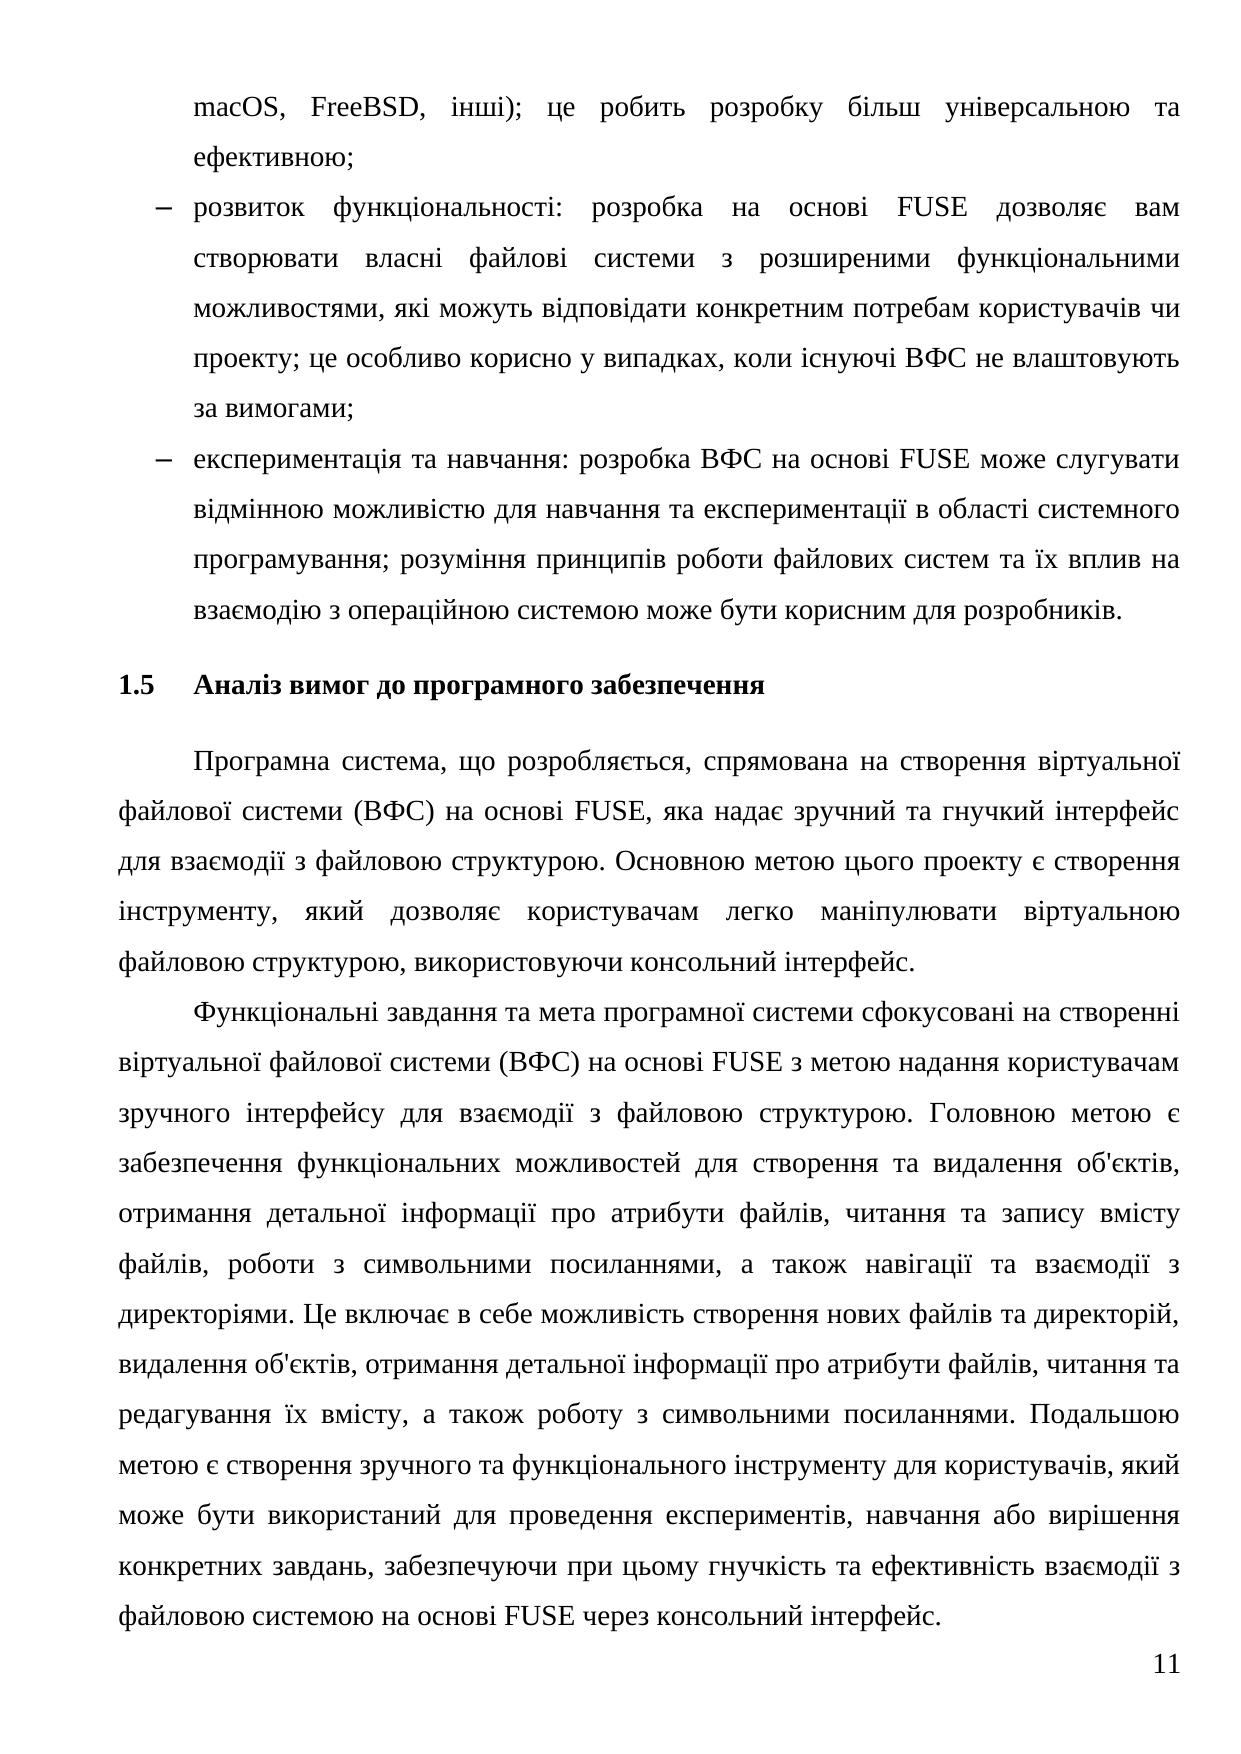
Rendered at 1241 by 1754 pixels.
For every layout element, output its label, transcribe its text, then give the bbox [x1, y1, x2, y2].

text Програмна система, що розробляється, спрямована на створення віртуальної файлової системи (ВФС) на основі FUSE, яка надає зручний та гнучкий інтерфейс для взаємодії з файловою структурою. Основною метою цього проекту є створення інструменту, який дозволяє користувачам легко маніпулювати віртуальною файловою структурою, використовуючи консольний інтерфейс. [118, 743, 1181, 977]
list macOS, FreeBSD, інші); це робить розробку більш універсальною та ефективною; [156, 89, 1181, 172]
subtitle Аналіз вимог до програмного забезпечення [118, 667, 1181, 701]
text Функціональні завдання та мета програмної системи сфокусовані на створенні віртуальної файлової системи (ВФС) на основі FUSE з метою надання користувачам зручного інтерфейсу для взаємодії з файловою структурою. Головною метою є забезпечення функціональних можливостей для створення та видалення об'єктів, отримання детальної інформації про атрибути файлів, читання та запису вмісту файлів, роботи з символьними посиланнями, а також навігації та взаємодії з директоріями. Це включає в себе можливість створення нових файлів та директорій, видалення об'єктів, отримання детальної інформації про атрибути файлів, читання та редагування їх вмісту, а також роботу з символьними посиланнями. Подальшою метою є створення зручного та функціонального інструменту для користувачів, який може бути використаний для проведення експериментів, навчання або вирішення конкретних завдань, забезпечуючи при цьому гнучкість та ефективність взаємодії з файловою системою на основі FUSE через консольний інтерфейс. [118, 994, 1181, 1631]
list розвиток функціональності: розробка на основі FUSE дозволяє вам створювати власні файлові системи з розширеними функціональними можливостями, які можуть відповідати конкретним потребам користувачів чи проекту; це особливо корисно у випадках, коли існуючі ВФС не влаштовують за вимогами; [156, 189, 1181, 424]
list експериментація та навчання: розробка ВФС на основі FUSE може слугувати відмінною можливістю для навчання та експериментації в області системного програмування; розуміння принципів роботи файлових систем та їх вплив на взаємодію з операційною системою може бути корисним для розробників. [156, 441, 1181, 626]
